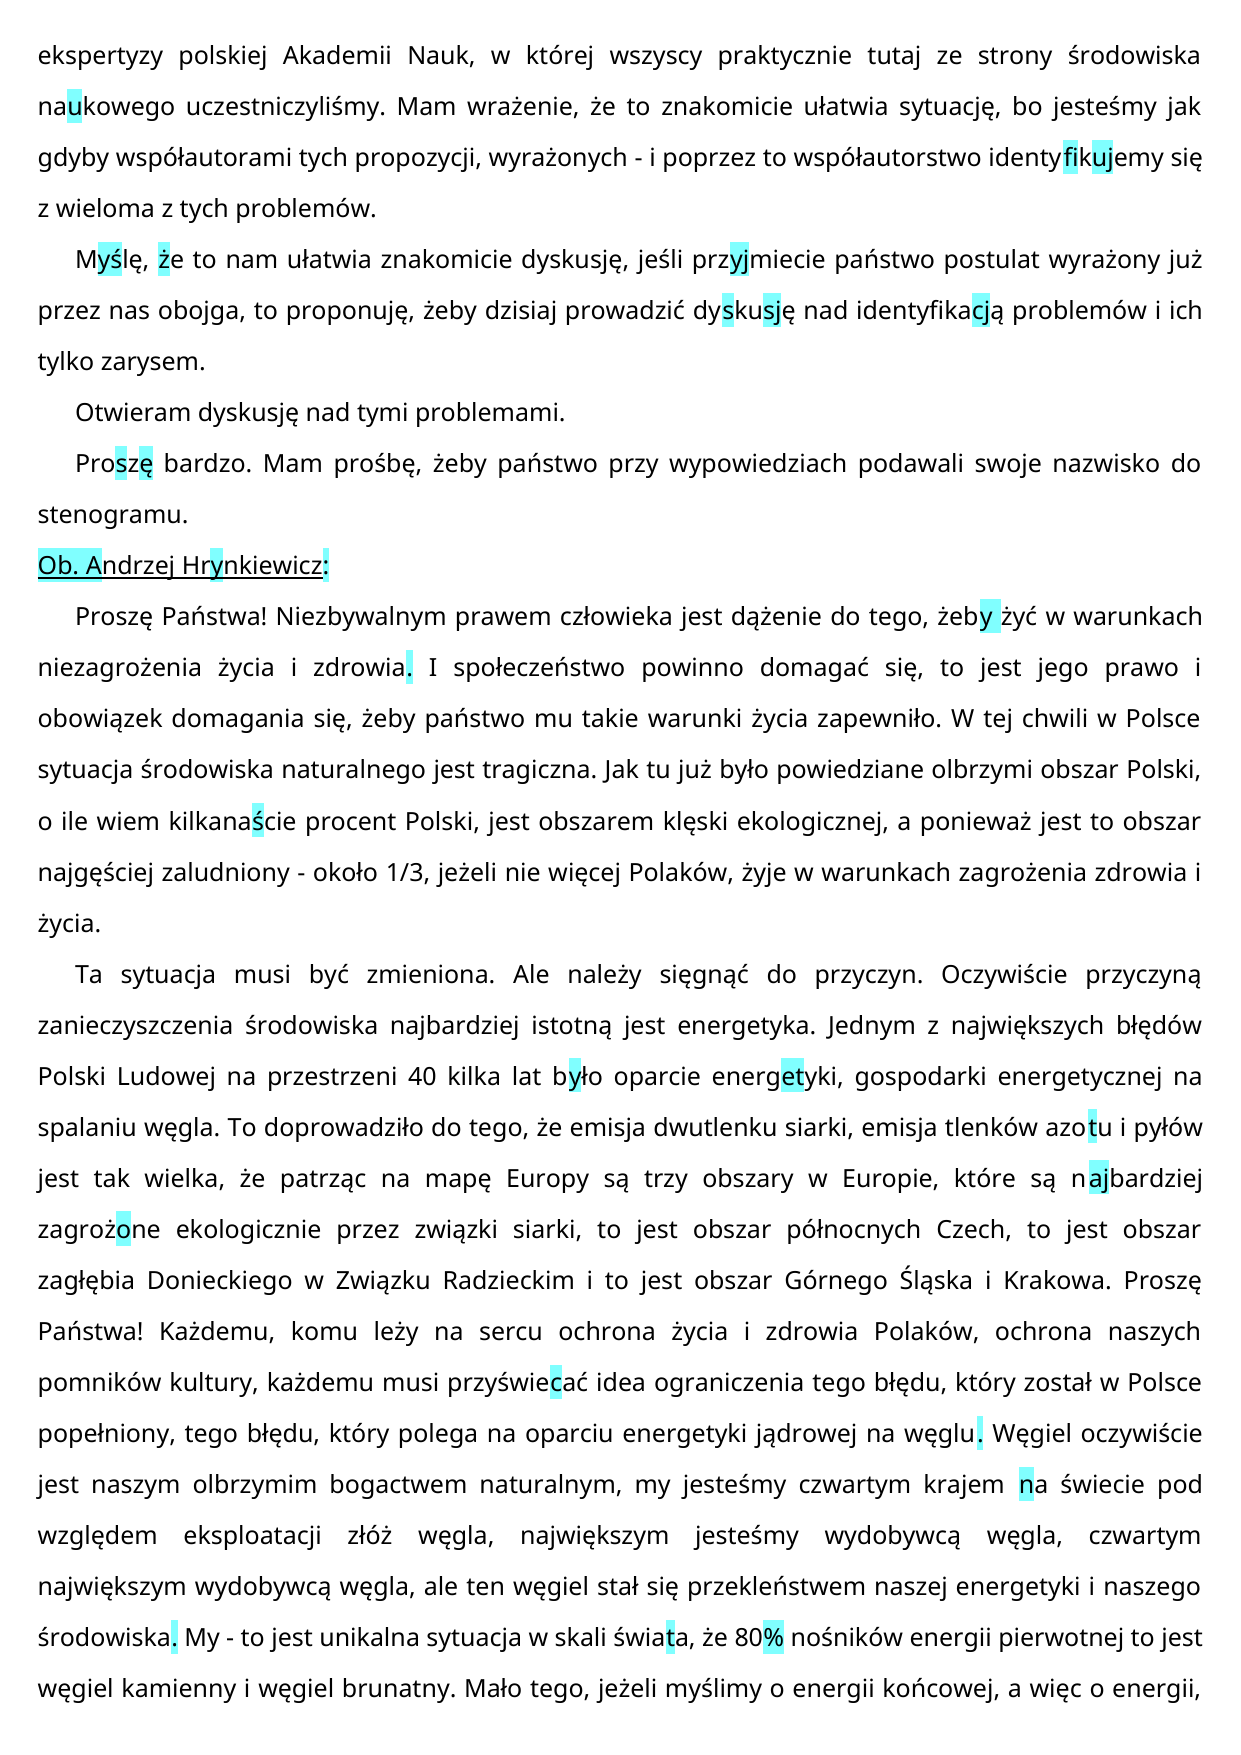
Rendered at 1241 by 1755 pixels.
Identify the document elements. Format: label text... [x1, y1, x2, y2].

text Ob. Andrzej Hrynkiewicz: [37, 548, 1203, 582]
text ekspertyzy polskiej Akademii Nauk, w której wszyscy praktycznie tutaj ze strony środowiska naukowego uczestniczyliśmy. Mam wrażenie, że to znakomicie ułatwia sytuację, bo jesteśmy jak gdyby współautorami tych propozycji, wyrażonych - i poprzez to współautorstwo identyfikujemy się z wieloma z tych problemów. [37, 37, 1203, 225]
text Proszę Państwa! Niezbywalnym prawem człowieka jest dążenie do tego, żeby żyć w warunkach niezagrożenia życia i zdrowia. I społeczeństwo powinno domagać się, to jest jego prawo i obowiązek domagania się, żeby państwo mu takie warunki życia zapewniło. W tej chwili w Polsce sytuacja środowiska naturalnego jest tragiczna. Jak tu już było powiedziane olbrzymi obszar Polski, o ile wiem kilkanaście procent Polski, jest obszarem klęski ekologicznej, a ponieważ jest to obszar najgęściej zaludniony - około 1/3, jeżeli nie więcej Polaków, żyje w warunkach zagrożenia zdrowia i życia. [37, 599, 1203, 939]
text Myślę, że to nam ułatwia znakomicie dyskusję, jeśli przyjmiecie państwo postulat wyrażony już przez nas obojga, to proponuję, żeby dzisiaj prowadzić dyskusję nad identyfikacją problemów i ich tylko zarysem. [37, 242, 1203, 378]
text Ta sytuacja musi być zmieniona. Ale należy sięgnąć do przyczyn. Oczywiście przyczyną zanieczyszczenia środowiska najbardziej istotną jest energetyka. Jednym z największych błędów Polski Ludowej na przestrzeni 40 kilka lat było oparcie energetyki, gospodarki energetycznej na spalaniu węgla. To doprowadziło do tego, że emisja dwutlenku siarki, emisja tlenków azotu i pyłów jest tak wielka, że patrząc na mapę Europy są trzy obszary w Europie, które są najbardziej zagrożone ekologicznie przez związki siarki, to jest obszar północnych Czech, to jest obszar zagłębia Donieckiego w Związku Radzieckim i to jest obszar Górnego Śląska i Krakowa. Proszę Państwa! Każdemu, komu leży na sercu ochrona życia i zdrowia Polaków, ochrona naszych pomników kultury, każdemu musi przyświecać idea ograniczenia tego błędu, który został w Polsce popełniony, tego błędu, który polega na oparciu energetyki jądrowej na węglu. Węgiel oczywiście jest naszym olbrzymim bogactwem naturalnym, my jesteśmy czwartym krajem na świecie pod względem eksploatacji złóż węgla, największym jesteśmy wydobywcą węgla, czwartym największym wydobywcą węgla, ale ten węgiel stał się przekleństwem naszej energetyki i naszego środowiska. My - to jest unikalna sytuacja w skali świata, że 80% nośników energii pierwotnej to jest węgiel kamienny i węgiel brunatny. Mało tego, jeżeli myślimy o energii końcowej, a więc o energii, [37, 956, 1203, 1705]
text Otwieram dyskusję nad tymi problemami. [37, 395, 1203, 429]
text Proszę bardzo. Mam prośbę, żeby państwo przy wypowiedziach podawali swoje nazwisko do stenogramu. [37, 446, 1203, 531]
